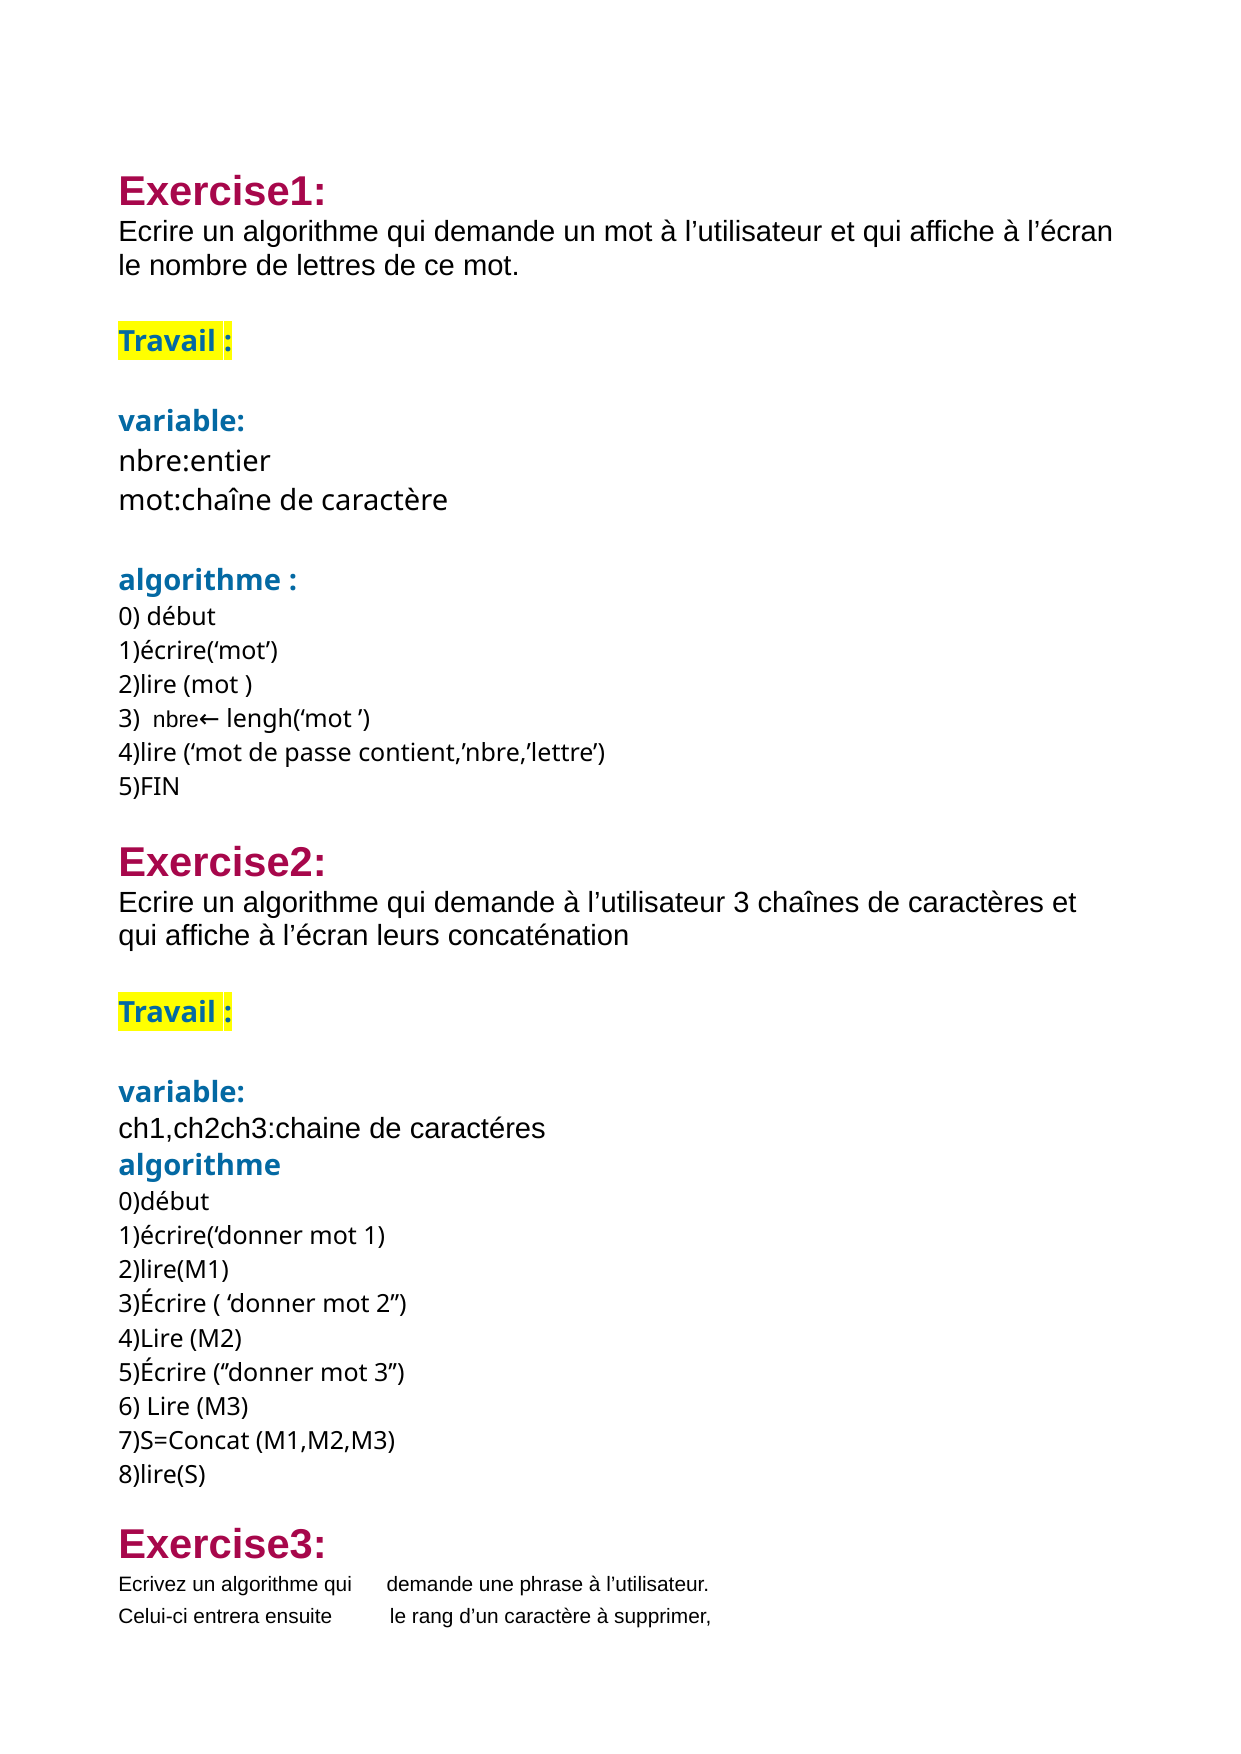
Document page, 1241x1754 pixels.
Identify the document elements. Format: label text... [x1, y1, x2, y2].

text 8)lire(S) [118, 1456, 1122, 1491]
text Travail : [118, 992, 1122, 1031]
text Travail : [118, 321, 1122, 360]
text 3) nbre← lengh(‘mot ’) [118, 701, 1122, 735]
text 2)lire (mot ) [118, 667, 1122, 701]
text Exercise1: [118, 166, 1122, 214]
text variable: [118, 400, 1122, 440]
text algorithme [118, 1144, 1122, 1184]
text Ecrire un algorithme qui demande un mot à l’utilisateur et qui affiche à l’écran le nombre de lettres de ce mot. [118, 214, 1122, 281]
text Ecrivez un algorithme qui demande une phrase à l’utilisateur. [118, 1571, 1122, 1595]
text mot:chaîne de caractère [118, 479, 1122, 519]
text 1)écrire(‘mot’) [118, 633, 1122, 667]
text 5)Écrire (‘’donner mot 3’’) [118, 1354, 1122, 1388]
text Ecrire un algorithme qui demande à l’utilisateur 3 chaînes de caractères et qui affiche à l’écran leurs concaténation [118, 885, 1122, 952]
text Exercise3: [118, 1519, 1122, 1567]
text 7)S=Concat (M1,M2,M3) [118, 1422, 1122, 1456]
text 3)Écrire ( ‘donner mot 2’’) [118, 1286, 1122, 1320]
text 5)FIN [118, 769, 1122, 803]
text 2)lire(M1) [118, 1252, 1122, 1286]
text ch1,ch2ch3:chaine de caractéres [118, 1111, 1122, 1144]
text Exercise2: [118, 837, 1122, 885]
text 0)début [118, 1184, 1122, 1218]
text 4)Lire (M2) [118, 1320, 1122, 1354]
text 1)écrire(‘donner mot 1) [118, 1218, 1122, 1252]
text 0) début [118, 598, 1122, 633]
text 4)lire (‘mot de passe contient,’nbre,’lettre’) [118, 735, 1122, 769]
text Celui-ci entrera ensuite le rang d’un caractère à supprimer, [118, 1604, 1122, 1628]
text algorithme : [118, 559, 1122, 598]
text 6) Lire (M3) [118, 1388, 1122, 1422]
text variable: [118, 1071, 1122, 1111]
text nbre:entier [118, 440, 1122, 479]
